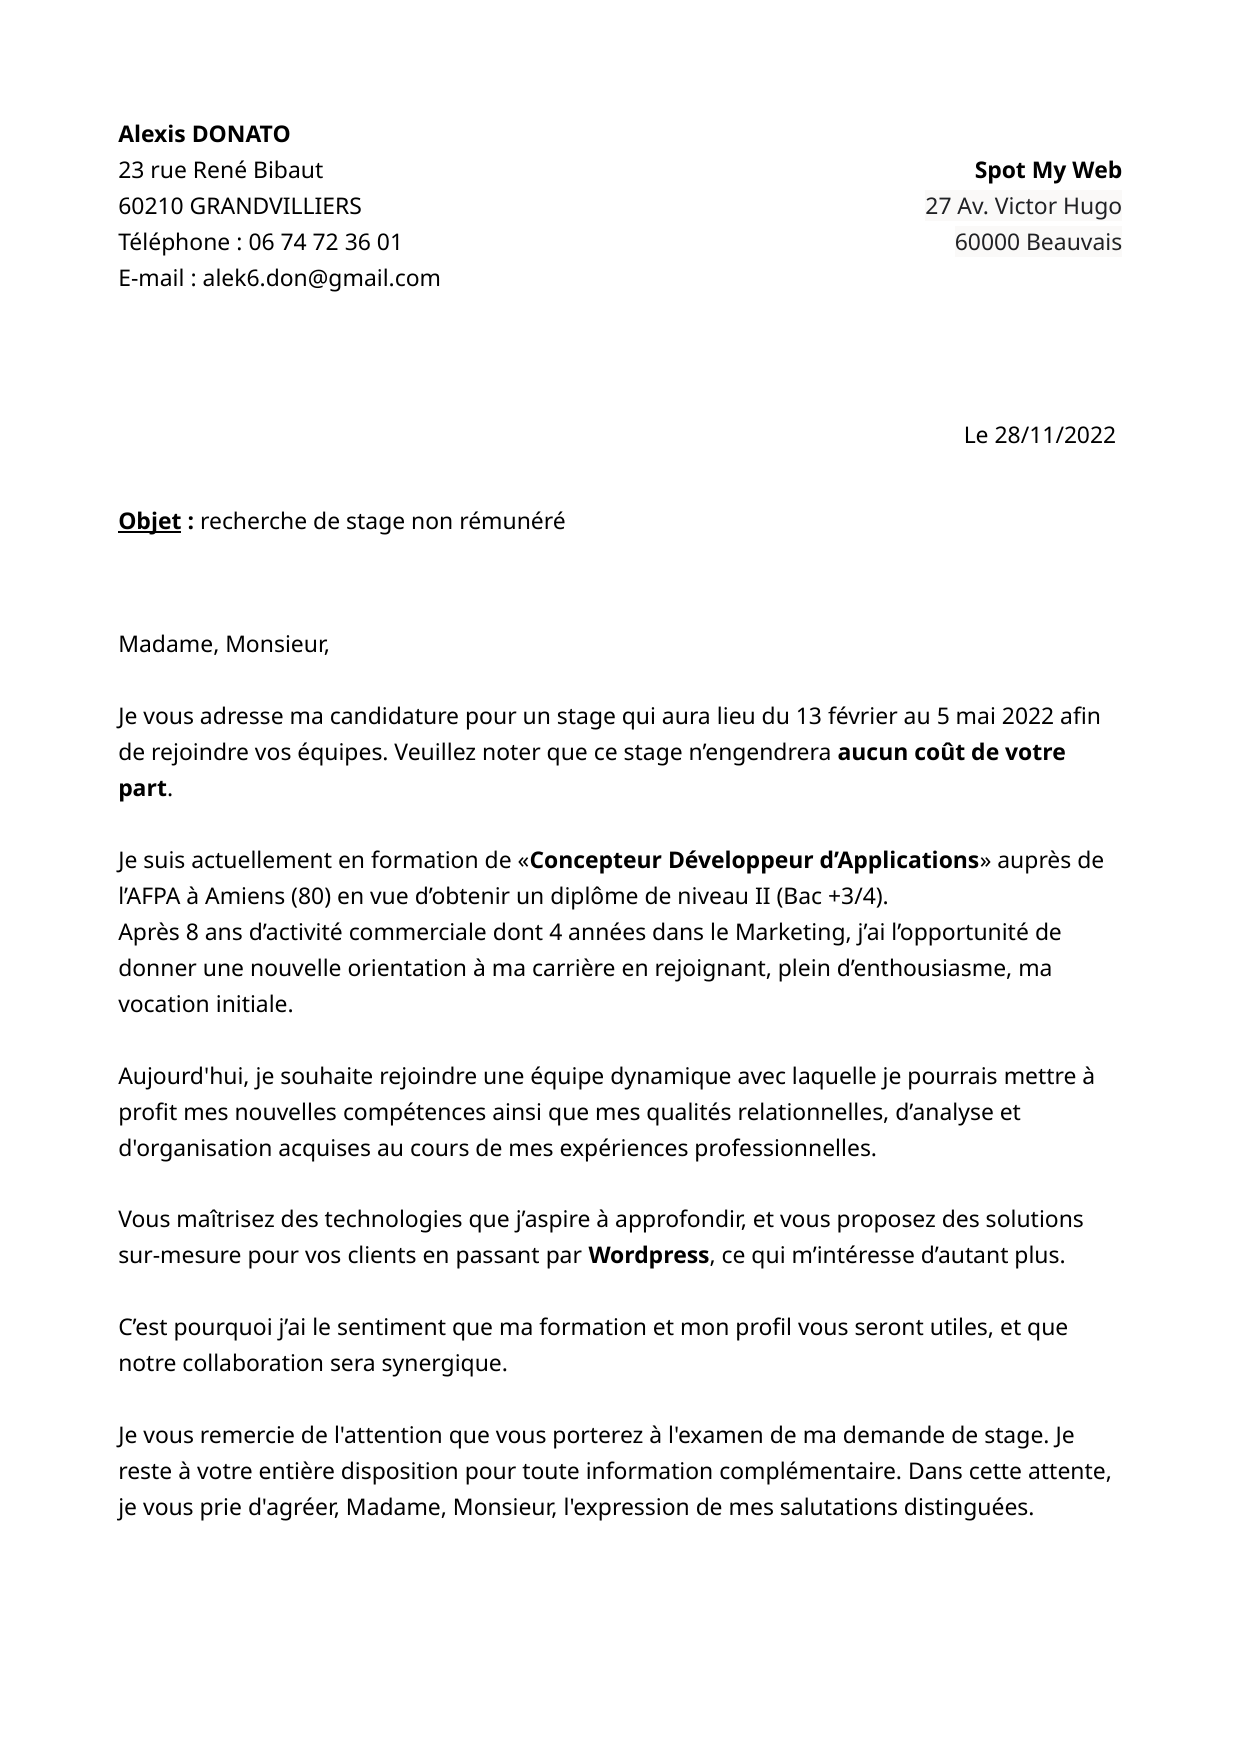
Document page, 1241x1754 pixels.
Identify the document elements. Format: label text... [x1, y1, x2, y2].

text Téléphone : 06 74 72 36 01 [118, 226, 620, 257]
text Le 28/11/2022 [118, 419, 1122, 450]
text Aujourd'hui, je souhaite rejoindre une équipe dynamique avec laquelle je pourrais mettre à profit mes nouvelles compétences ainsi que mes qualités relationnelles, d’analyse et d'organisation acquises au cours de mes expériences professionnelles. [118, 1060, 1122, 1163]
text Je suis actuellement en formation de «Concepteur Développeur d’Applications» auprès de l’AFPA à Amiens (80) en vue d’obtenir un diplôme de niveau II (Bac +3/4). [118, 844, 1122, 911]
text 23 rue René Bibaut [118, 154, 620, 185]
text 60210 GRANDVILLIERS [118, 190, 620, 221]
text Je vous adresse ma candidature pour un stage qui aura lieu du 13 février au 5 mai 2022 afin de rejoindre vos équipes. Veuillez noter que ce stage n’engendrera aucun coût de votre part. [118, 700, 1122, 803]
text 60000 Beauvais [620, 226, 1122, 257]
text Objet : recherche de stage non rémunéré [118, 505, 1122, 536]
text Madame, Monsieur, [118, 628, 1122, 660]
text Vous maîtrisez des technologies que j’aspire à approfondir, et vous proposez des solutions sur-mesure pour vos clients en passant par Wordpress, ce qui m’intéresse d’autant plus. [118, 1203, 1122, 1271]
text 27 Av. Victor Hugo [620, 190, 1122, 221]
text C’est pourquoi j’ai le sentiment que ma formation et mon profil vous seront utiles, et que notre collaboration sera synergique. [118, 1311, 1122, 1378]
text Spot My Web [620, 154, 1122, 185]
text Alexis DONATO [118, 118, 620, 149]
text Je vous remercie de l'attention que vous porterez à l'examen de ma demande de stage. Je reste à votre entière disposition pour toute information complémentaire. Dans cette attente, je vous prie d'agréer, Madame, Monsieur, l'expression de mes salutations distinguées. [118, 1419, 1122, 1522]
text Après 8 ans d’activité commerciale dont 4 années dans le Marketing, j’ai l’opportunité de donner une nouvelle orientation à ma carrière en rejoignant, plein d’enthousiasme, ma vocation initiale. [118, 916, 1122, 1019]
text E-mail : alek6.don@gmail.com [118, 262, 620, 293]
